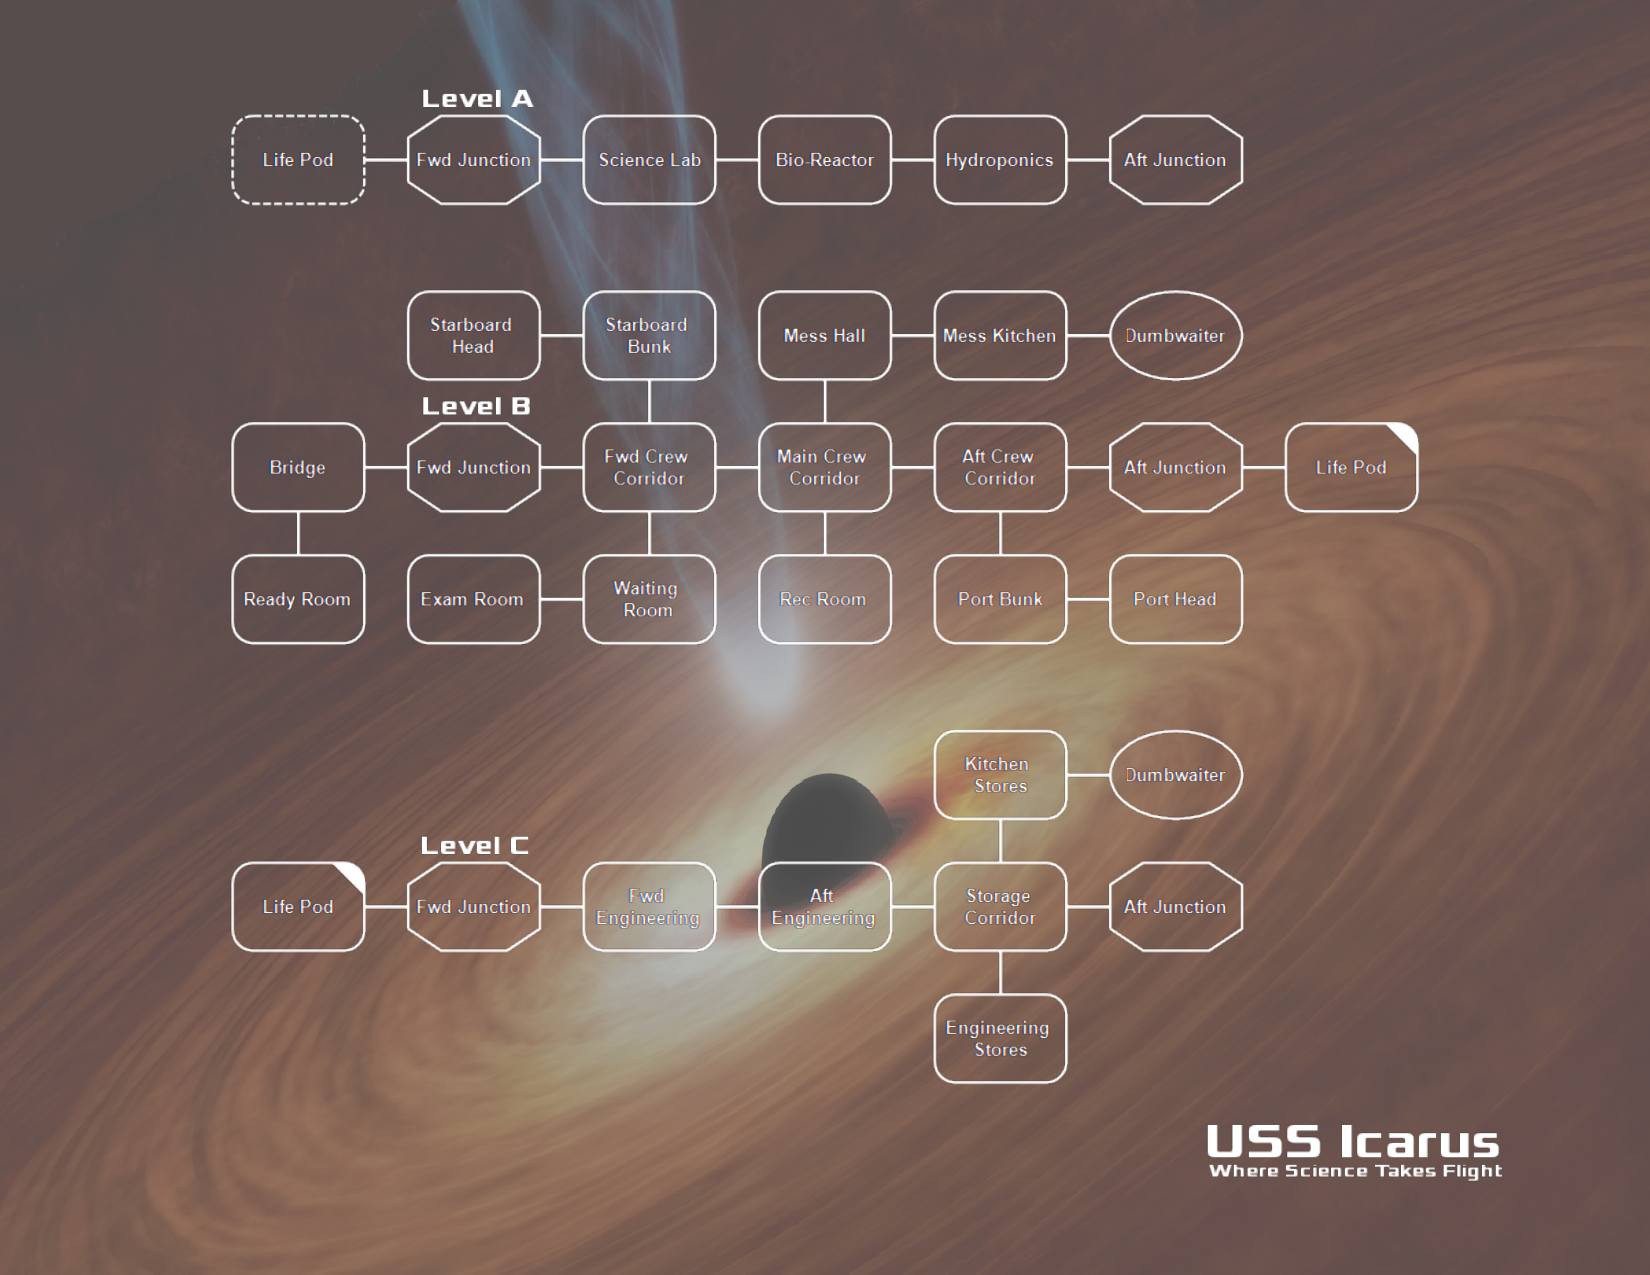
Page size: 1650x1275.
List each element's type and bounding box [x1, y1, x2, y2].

picture [116, 0, 1534, 1199]
